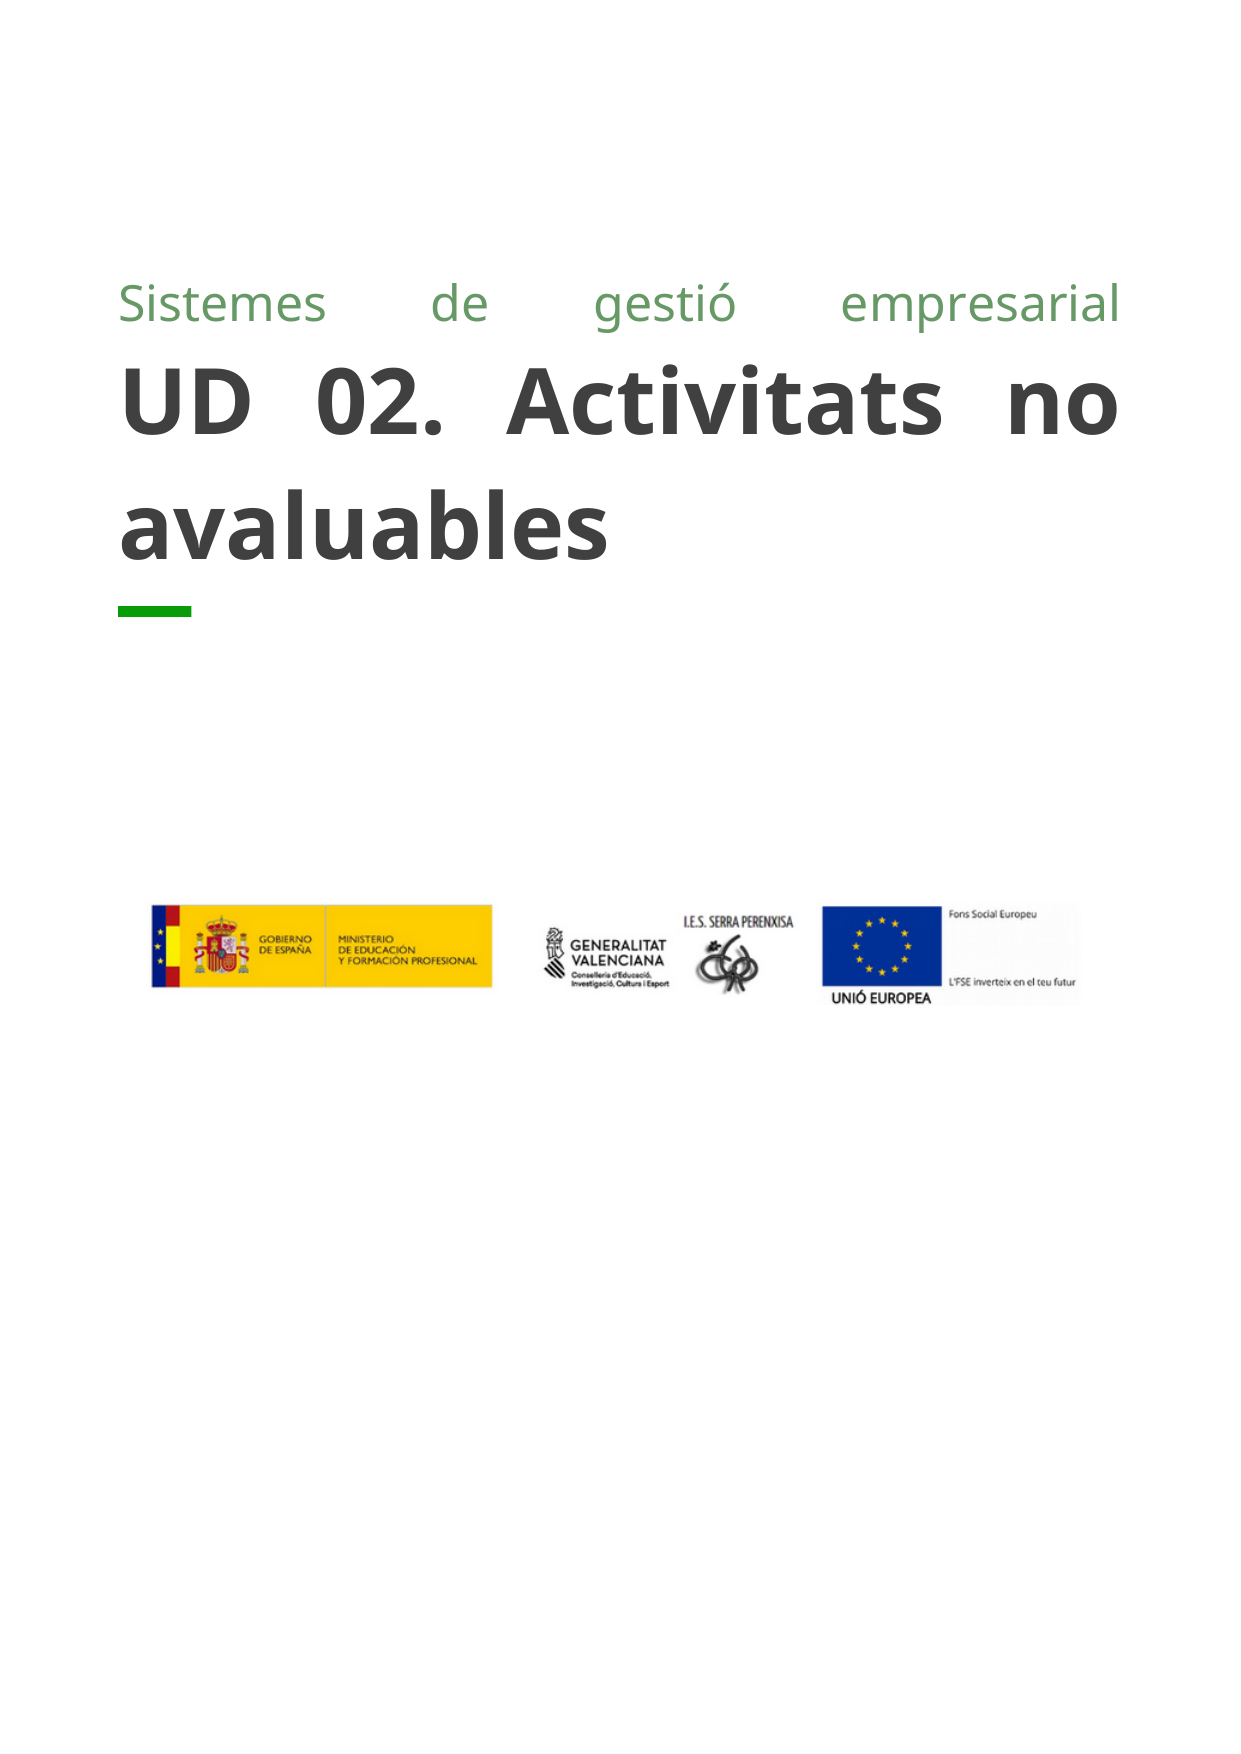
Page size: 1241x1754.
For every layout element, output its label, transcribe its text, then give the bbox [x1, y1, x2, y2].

title Sistemes de gestió empresarial UD 02. Activitats no avaluables [118, 268, 1122, 586]
picture [118, 606, 192, 617]
picture [118, 885, 1123, 1005]
